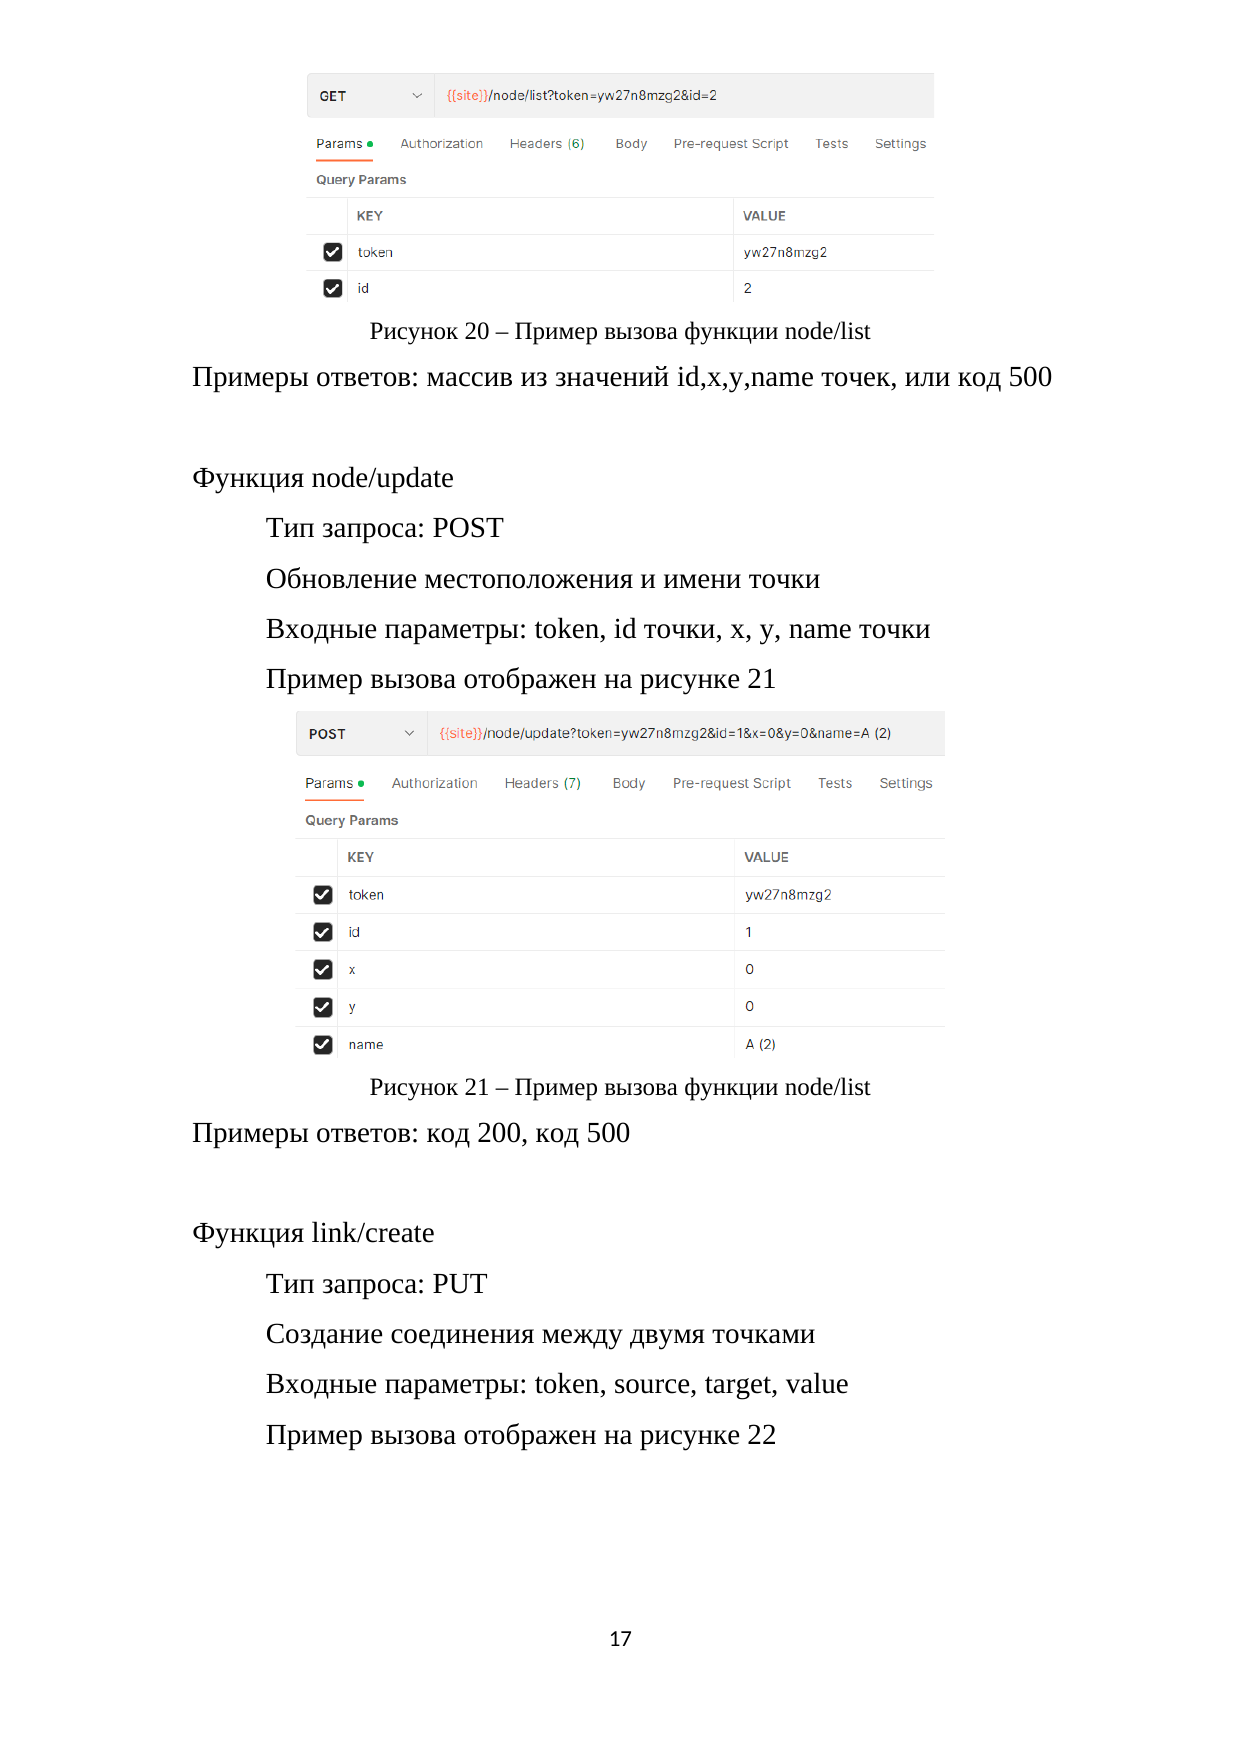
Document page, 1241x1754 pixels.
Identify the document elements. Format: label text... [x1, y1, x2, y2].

text Тип запроса: POST [118, 511, 1122, 544]
text Тип запроса: PUT [118, 1266, 1122, 1299]
text Примеры ответов: массив из значений id,x,y,name точек, или код 500 [118, 359, 1122, 393]
text Пример вызова отображен на рисунке 22 [118, 1417, 1122, 1450]
text Пример вызова отображен на рисунке 21 [118, 661, 1122, 695]
text Примеры ответов: код 200, код 500 [118, 1115, 1122, 1148]
text Функция link/create [118, 1216, 1122, 1249]
text Обновление местоположения и имени точки [118, 561, 1122, 594]
text Входные параметры: token, source, target, value [118, 1366, 1122, 1400]
text Рисунок 21 – Пример вызова функции node/list [118, 1072, 1122, 1101]
text Функция node/update [118, 460, 1122, 494]
text Создание соединения между двумя точками [118, 1316, 1122, 1350]
text Входные параметры: token, id точки, x, y, name точки [118, 611, 1122, 645]
text Рисунок 20 – Пример вызова функции node/list [118, 316, 1122, 345]
